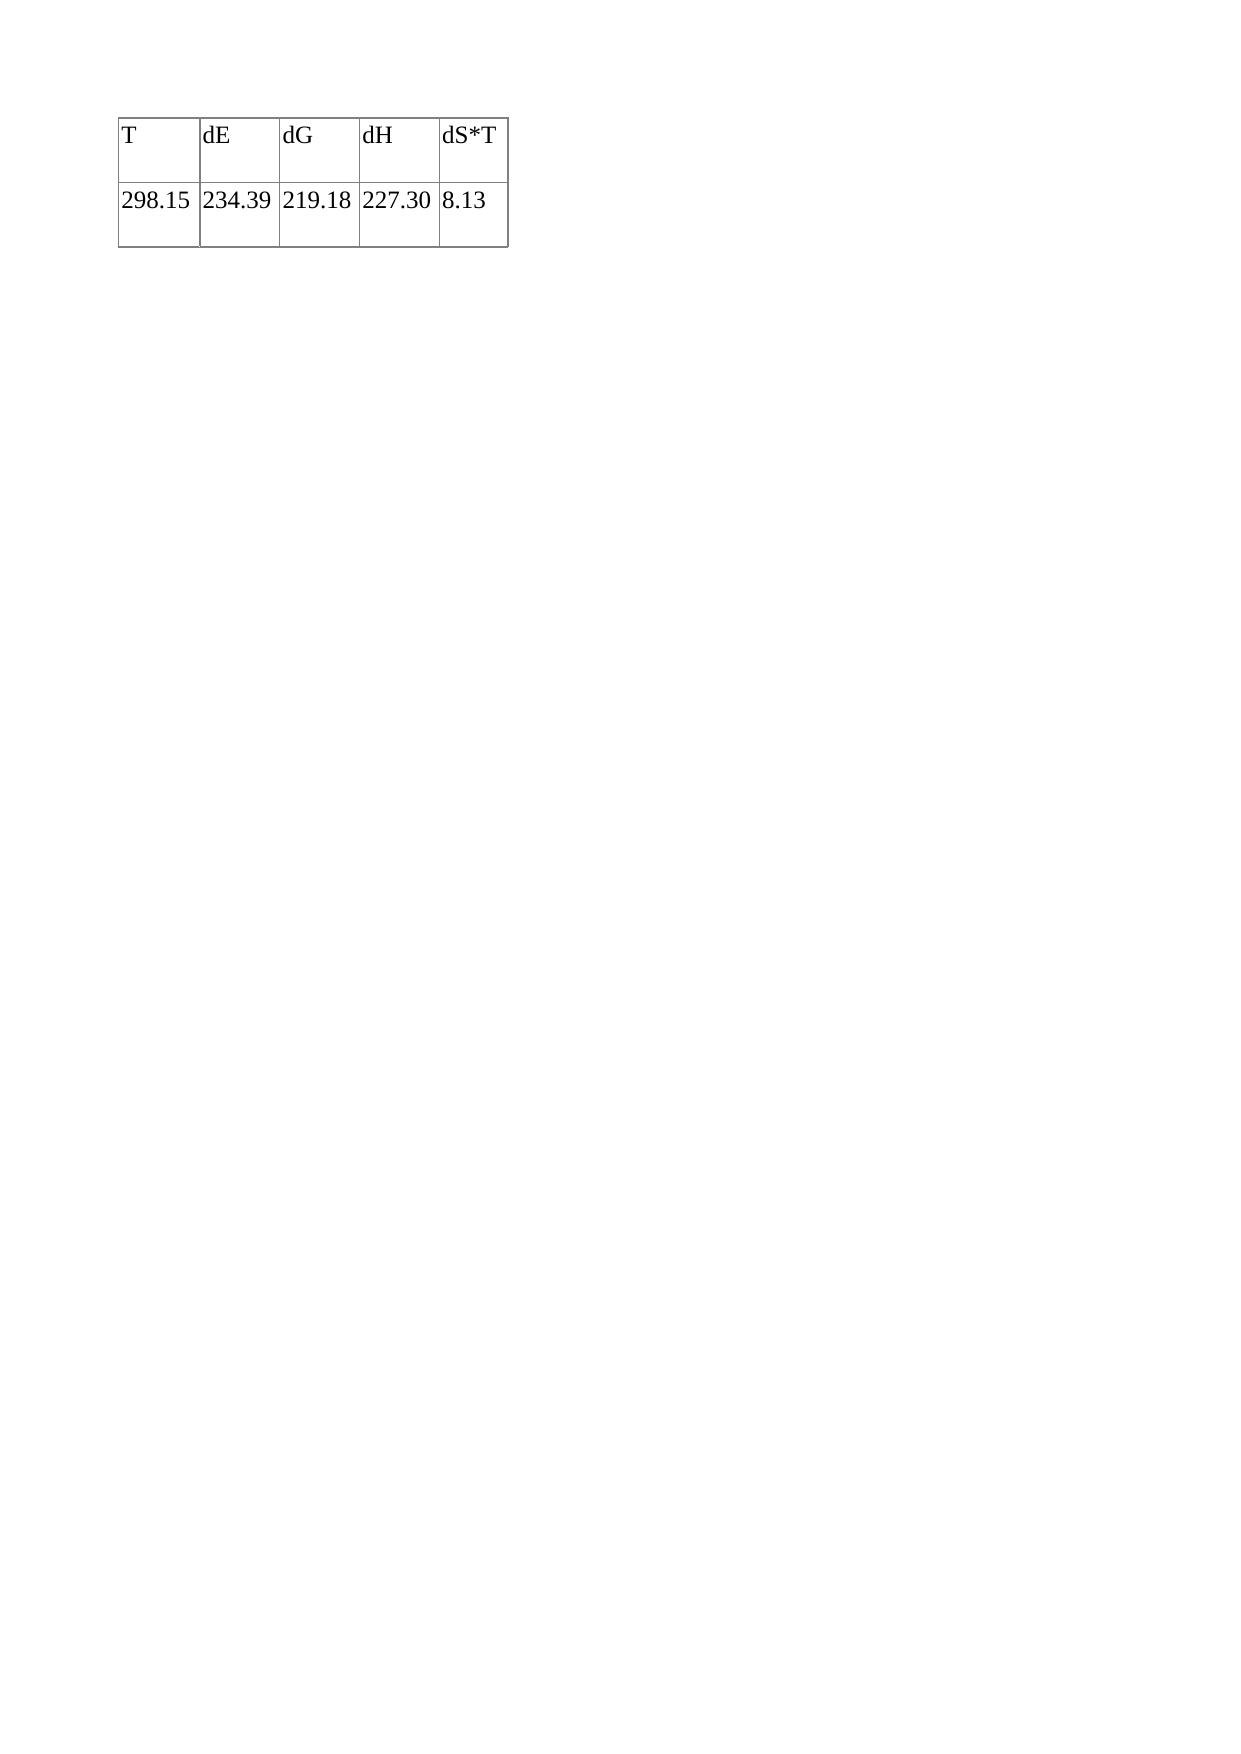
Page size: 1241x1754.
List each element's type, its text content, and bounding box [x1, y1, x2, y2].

table_cell 219.18 [280, 183, 359, 246]
table_cell 298.15 [119, 183, 199, 246]
table_header dE [201, 119, 279, 182]
table_header dS*T [440, 119, 507, 182]
table_header T [119, 119, 199, 182]
table_header dG [280, 119, 359, 182]
table_cell 8.13 [440, 183, 507, 246]
table_cell 234.39 [201, 183, 279, 246]
table_cell 227.30 [360, 183, 439, 246]
table_header dH [360, 119, 439, 182]
